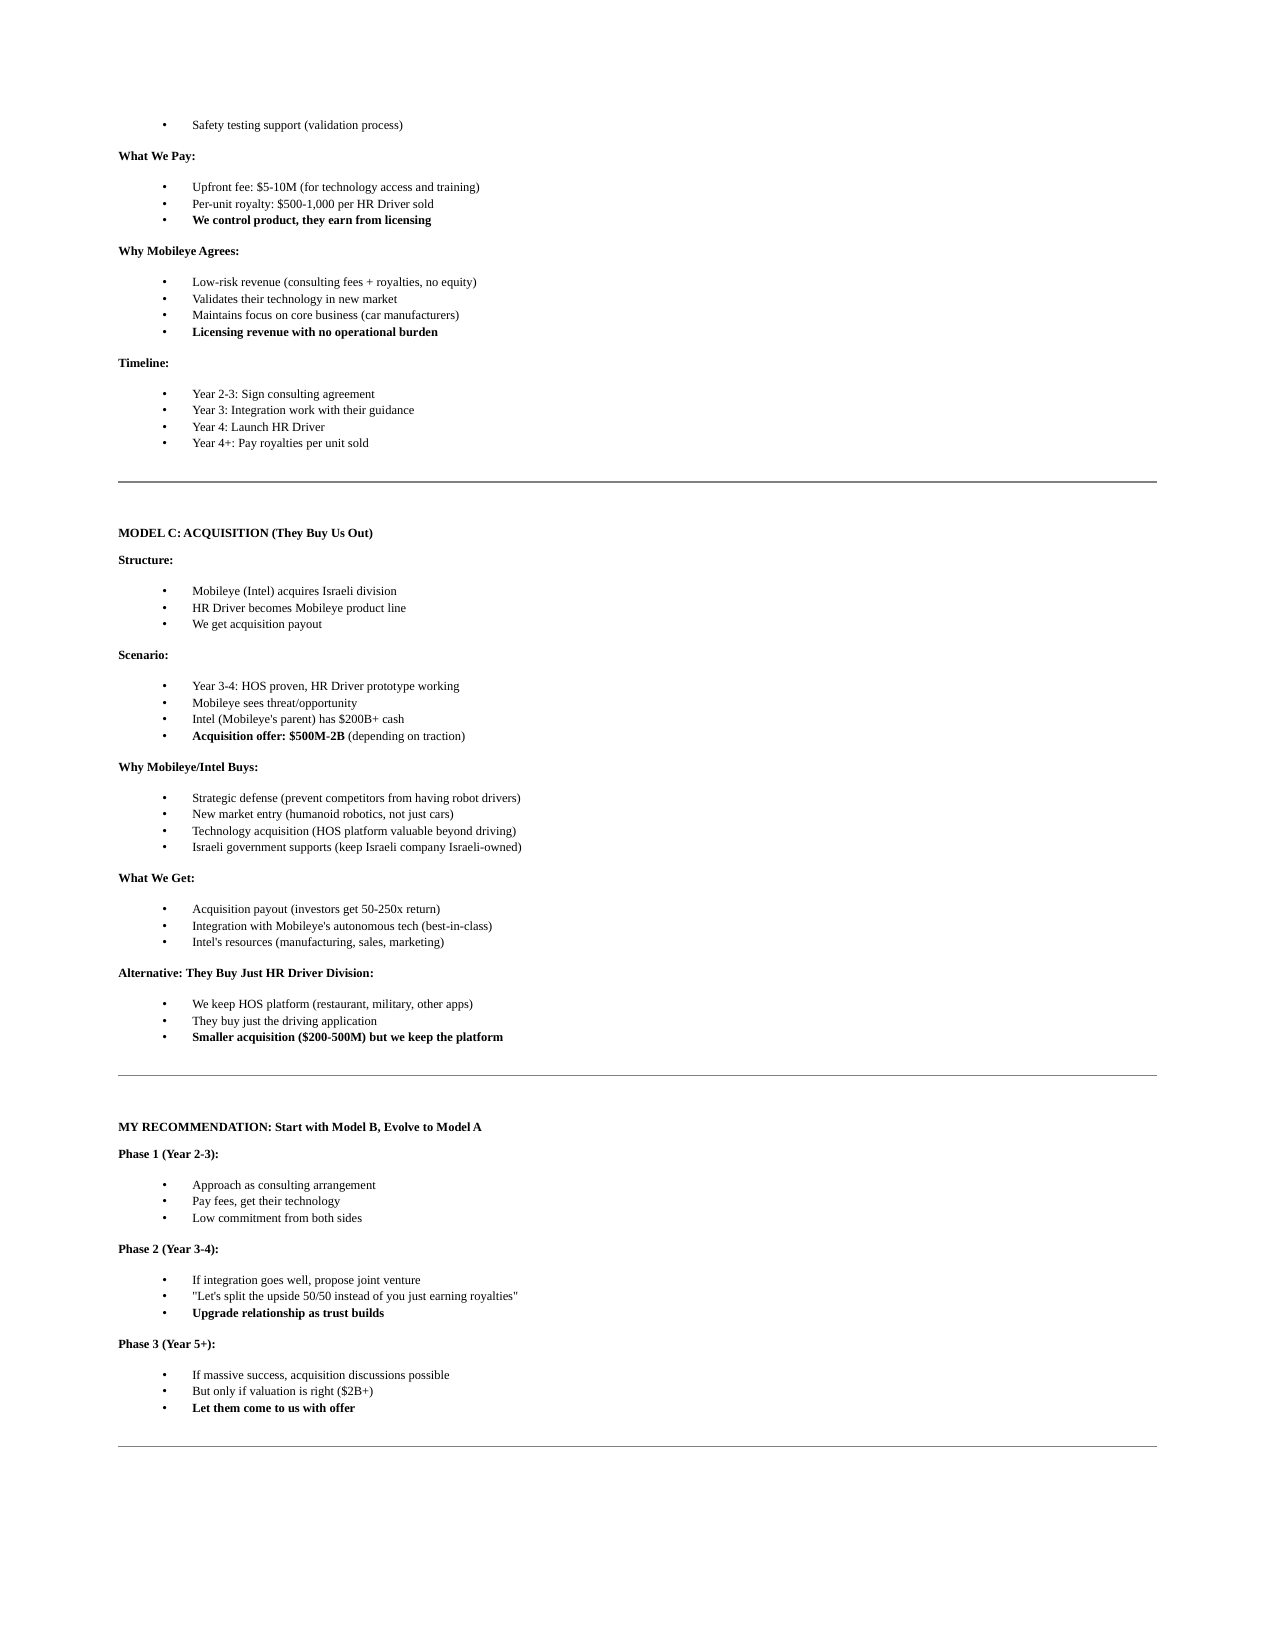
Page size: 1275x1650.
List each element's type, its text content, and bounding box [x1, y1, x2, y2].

text Why Mobileye Agrees: [118, 244, 1157, 258]
list But only if valuation is right ($2B+) [162, 1384, 1157, 1398]
list Let them come to us with offer [162, 1400, 1157, 1415]
text What We Get: [118, 871, 1157, 885]
list Year 4: Launch HR Driver [162, 419, 1157, 434]
text Alternative: They Buy Just HR Driver Division: [118, 966, 1157, 980]
text What We Pay: [118, 149, 1157, 163]
list Upgrade relationship as trust builds [162, 1305, 1157, 1320]
list Year 3-4: HOS proven, HR Driver prototype working [162, 679, 1157, 693]
text Why Mobileye/Intel Buys: [118, 759, 1157, 774]
list Safety testing support (validation process) [162, 118, 1157, 132]
list New market entry (humanoid robotics, not just cars) [162, 807, 1157, 821]
list We get acquisition payout [162, 617, 1157, 631]
list Licensing revenue with no operational burden [162, 324, 1157, 339]
list Year 3: Integration work with their guidance [162, 403, 1157, 417]
list If massive success, acquisition discussions possible [162, 1367, 1157, 1382]
list Approach as consulting arrangement [162, 1177, 1157, 1192]
list Low commitment from both sides [162, 1210, 1157, 1225]
list Acquisition offer: $500M-2B (depending on traction) [162, 728, 1157, 743]
list "Let's split the upside 50/50 instead of you just earning royalties" [162, 1289, 1157, 1303]
list Israeli government supports (keep Israeli company Israeli-owned) [162, 840, 1157, 854]
subtitle MY RECOMMENDATION: Start with Model B, Evolve to Model A [118, 1119, 1157, 1134]
list Intel (Mobileye's parent) has $200B+ cash [162, 712, 1157, 726]
list If integration goes well, propose joint venture [162, 1272, 1157, 1287]
text Structure: [118, 553, 1157, 567]
list Maintains focus on core business (car manufacturers) [162, 308, 1157, 322]
list Intel's resources (manufacturing, sales, marketing) [162, 935, 1157, 949]
list Year 4+: Pay royalties per unit sold [162, 436, 1157, 450]
list Strategic defense (prevent competitors from having robot drivers) [162, 790, 1157, 805]
text Phase 1 (Year 2-3): [118, 1146, 1157, 1161]
text Scenario: [118, 648, 1157, 662]
text Phase 2 (Year 3-4): [118, 1241, 1157, 1256]
list Low-risk revenue (consulting fees + royalties, no equity) [162, 275, 1157, 289]
list They buy just the driving application [162, 1013, 1157, 1028]
list Per-unit royalty: $500-1,000 per HR Driver sold [162, 197, 1157, 211]
list We control product, they earn from licensing [162, 213, 1157, 227]
list Validates their technology in new market [162, 292, 1157, 306]
list Mobileye sees threat/opportunity [162, 695, 1157, 710]
list We keep HOS platform (restaurant, military, other apps) [162, 997, 1157, 1011]
list Upfront fee: $5-10M (for technology access and training) [162, 180, 1157, 194]
list Technology acquisition (HOS platform valuable beyond driving) [162, 823, 1157, 838]
list Smaller acquisition ($200-500M) but we keep the platform [162, 1030, 1157, 1044]
list Integration with Mobileye's autonomous tech (best-in-class) [162, 918, 1157, 933]
text Phase 3 (Year 5+): [118, 1336, 1157, 1351]
list Mobileye (Intel) acquires Israeli division [162, 584, 1157, 598]
list HR Driver becomes Mobileye product line [162, 600, 1157, 615]
list Year 2-3: Sign consulting agreement [162, 387, 1157, 401]
list Acquisition payout (investors get 50-250x return) [162, 902, 1157, 916]
text Timeline: [118, 356, 1157, 370]
subtitle MODEL C: ACQUISITION (They Buy Us Out) [118, 526, 1157, 540]
list Pay fees, get their technology [162, 1194, 1157, 1208]
